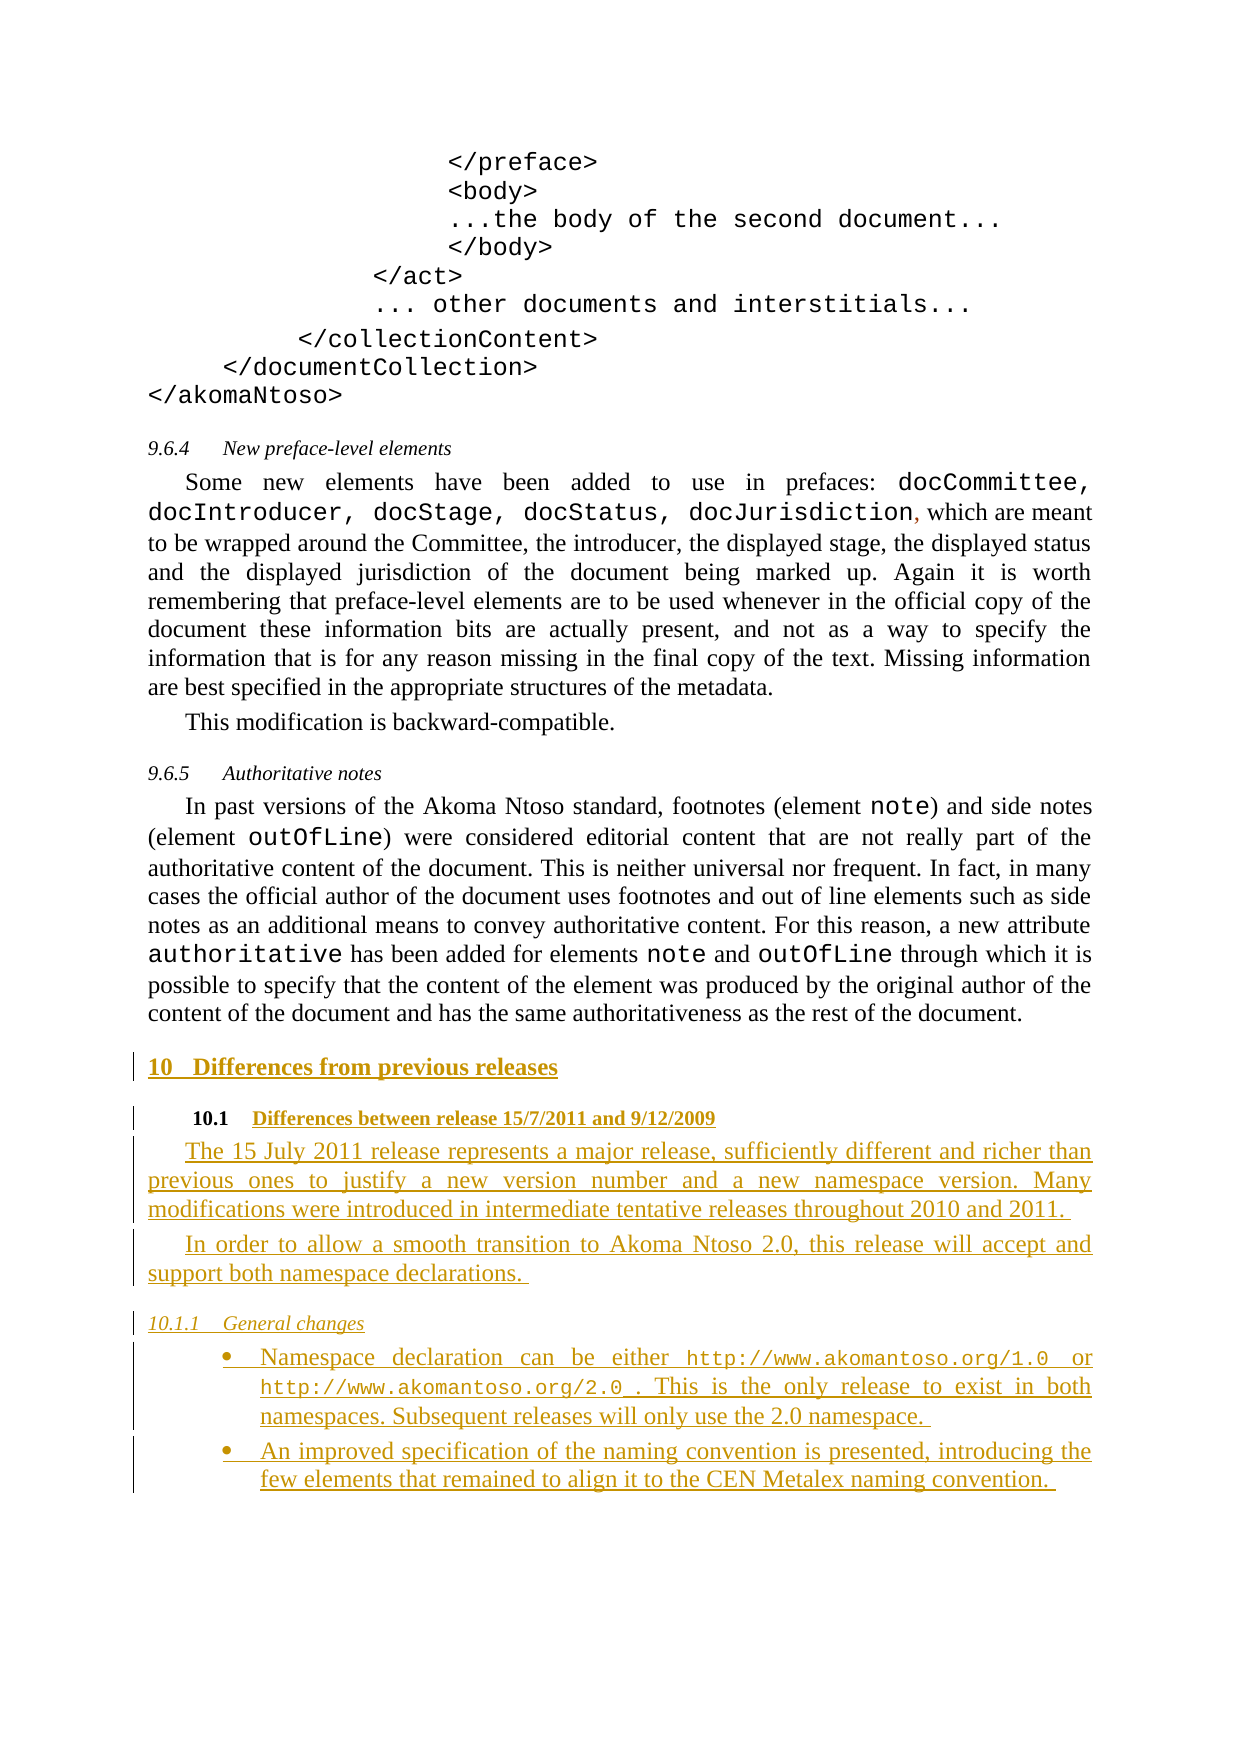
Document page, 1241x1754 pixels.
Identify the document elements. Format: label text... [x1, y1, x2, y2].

text In past versions of the Akoma Ntoso standard, footnotes (element note) and side notes (element outOfLine) were considered editorial content that are not really part of the authoritative content of the document. This is neither universal nor frequent. In fact, in many cases the official author of the document uses footnotes and out of line elements such as side notes as an additional means to convey authoritative content. For this reason, a new attribute authoritative has been added for elements note and outOfLine through which it is possible to specify that the content of the element was produced by the original author of the content of the document and has the same authoritativeness as the rest of the document. [148, 791, 1092, 1027]
subtitle Differences between release 15/7/2011 and 9/12/2009 [192, 1106, 1092, 1130]
text This modification is backward-compatible. [148, 707, 1092, 736]
subtitle Authoritative notes [148, 761, 1092, 785]
list http://www.akomantoso.org/2.0 . This is the only release to exist in both namespaces. Subsequent releases will only use the 2.0 namespace. [222, 1368, 1092, 1429]
list few elements that remained to align it to the CEN Metalex naming convention. [222, 1462, 1092, 1493]
text Some new elements have been added to use in prefaces: docCommittee, docIntroducer, docStage, docStatus, docJurisdiction, which are meant to be wrapped around the Committee, the introducer, the displayed stage, the displayed status and the displayed jurisdiction of the document being marked up. Again it is worth remembering that preface-level elements are to be used whenever in the official copy of the document these information bits are actually present, and not as a way to specify the information that is for any reason missing in the final copy of the text. Missing information are best specified in the appropriate structures of the metadata. [148, 467, 1092, 701]
text modifications were introduced in intermediate tentative releases throughout 2010 and 2011. [148, 1192, 1092, 1223]
list Namespace declaration can be either http://www.akomantoso.org/1.0 or [222, 1342, 1092, 1367]
text In order to allow a smooth transition to Akoma Ntoso 2.0, this release will accept and support both namespace declarations. [148, 1229, 1092, 1286]
subtitle General changes [148, 1311, 1092, 1335]
subtitle Differences from previous releases [148, 1052, 1092, 1081]
text </preface> <body> ...the body of the second document... </body> </act> ... other documents and interstitials... [148, 150, 1092, 320]
list An improved specification of the naming convention is presented, introducing the [222, 1436, 1092, 1461]
text The 15 July 2011 release represents a major release, sufficiently different and richer than previous ones to justify a new version number and a new namespace version. Many [148, 1136, 1092, 1190]
subtitle New preface-level elements [148, 436, 1092, 460]
text </collectionContent> </documentCollection> </akomaNtoso> [148, 326, 1092, 411]
